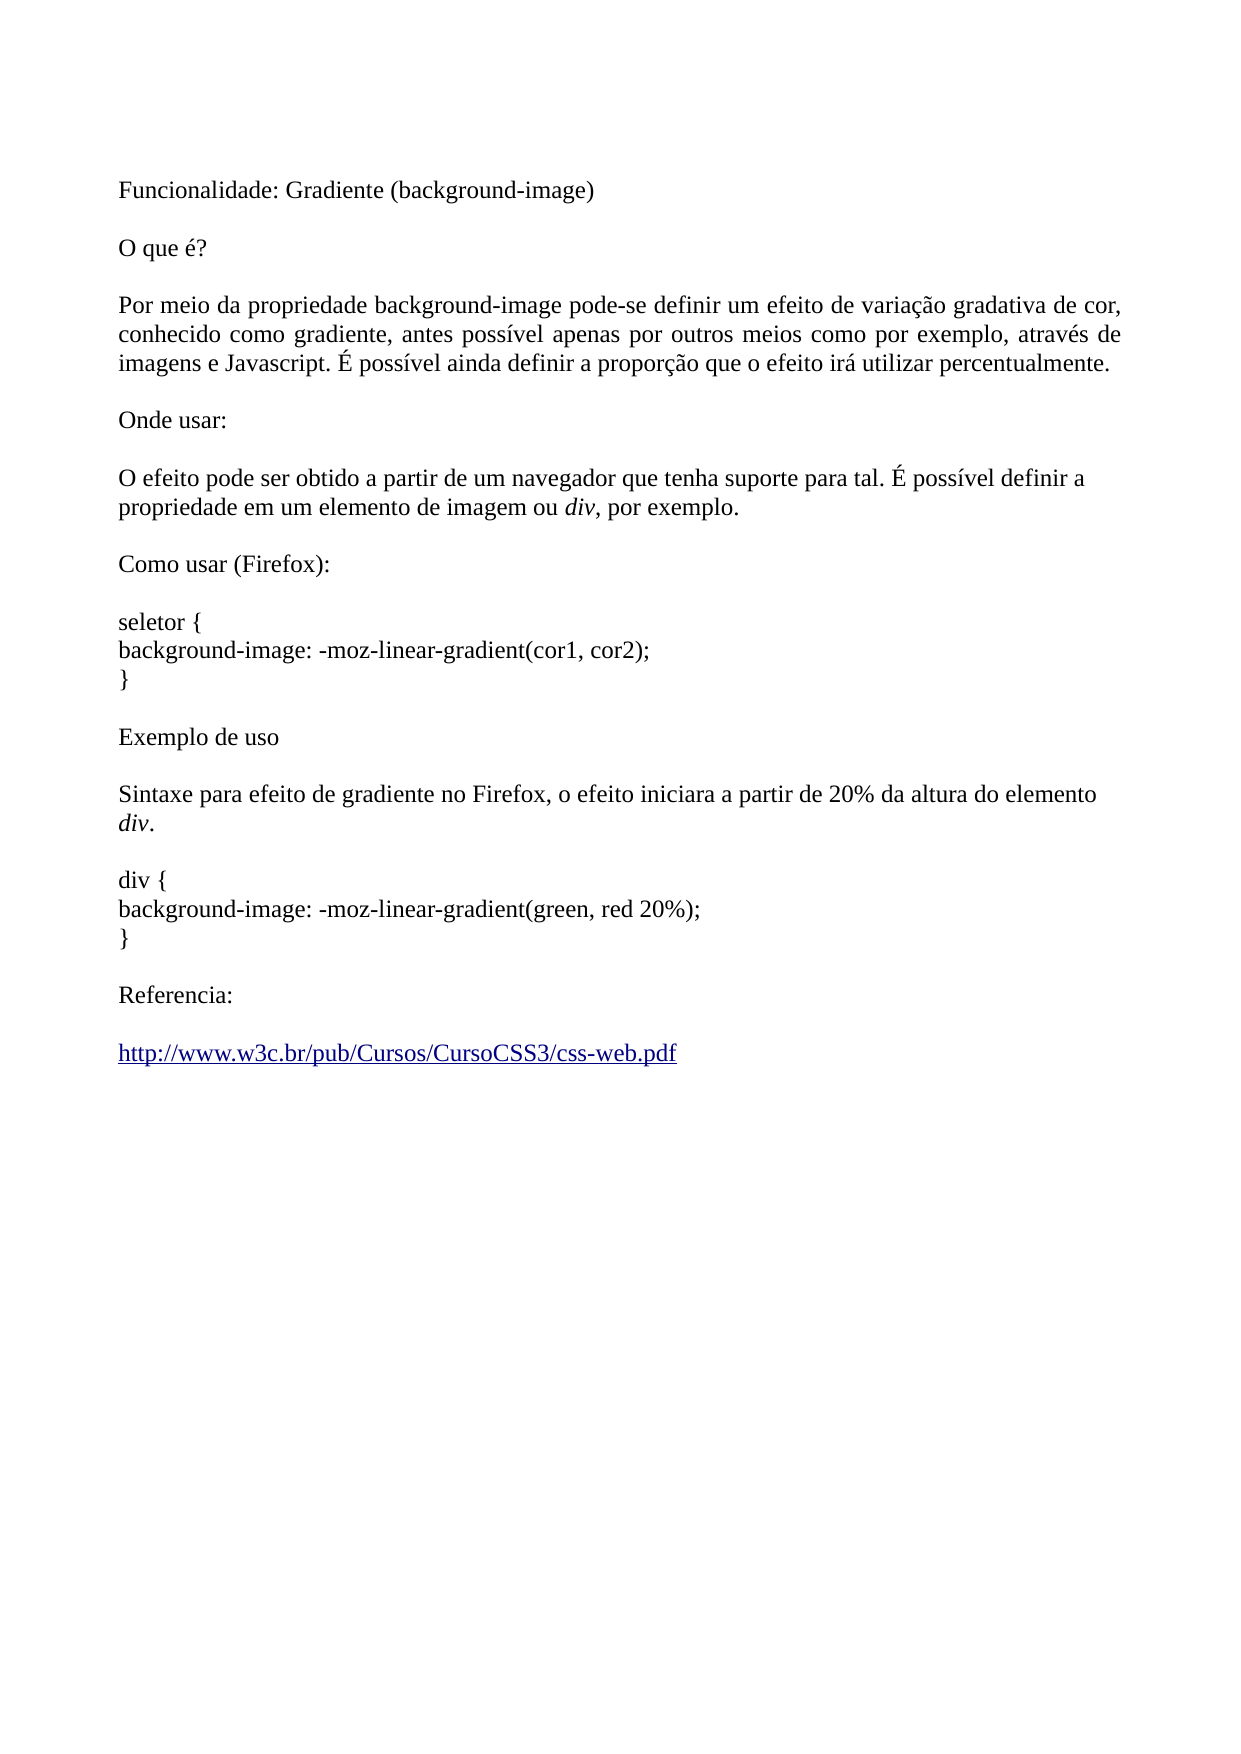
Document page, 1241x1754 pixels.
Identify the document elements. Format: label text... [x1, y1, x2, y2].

text Como usar (Firefox): [118, 549, 1122, 578]
text background-image: -moz-linear-gradient(green, red 20%); [118, 894, 1122, 923]
text seletor { [118, 607, 1122, 636]
text Exemplo de uso [118, 722, 1122, 751]
text Referencia: [118, 981, 1122, 1009]
text O efeito pode ser obtido a partir de um navegador que tenha suporte para tal. É possível definir a propriedade em um elemento de imagem ou div, por exemplo. [118, 463, 1122, 521]
text http://www.w3c.br/pub/Cursos/CursoCSS3/css-web.pdf [118, 1038, 1122, 1067]
text } [118, 923, 1122, 952]
text Onde usar: [118, 406, 1122, 434]
text background-image: -moz-linear-gradient(cor1, cor2); [118, 636, 1122, 664]
text div { [118, 866, 1122, 894]
text Funcionalidade: Gradiente (background-image) [118, 176, 1122, 204]
text Sintaxe para efeito de gradiente no Firefox, o efeito iniciara a partir de 20% da altura do elemento div. [118, 779, 1122, 837]
text Por meio da propriedade background-image pode-se definir um efeito de variação gradativa de cor, conhecido como gradiente, antes possível apenas por outros meios como por exemplo, através de imagens e Javascript. É possível ainda definir a proporção que o efeito irá utilizar percentualmente. [118, 291, 1122, 377]
text O que é? [118, 233, 1122, 262]
text } [118, 664, 1122, 693]
